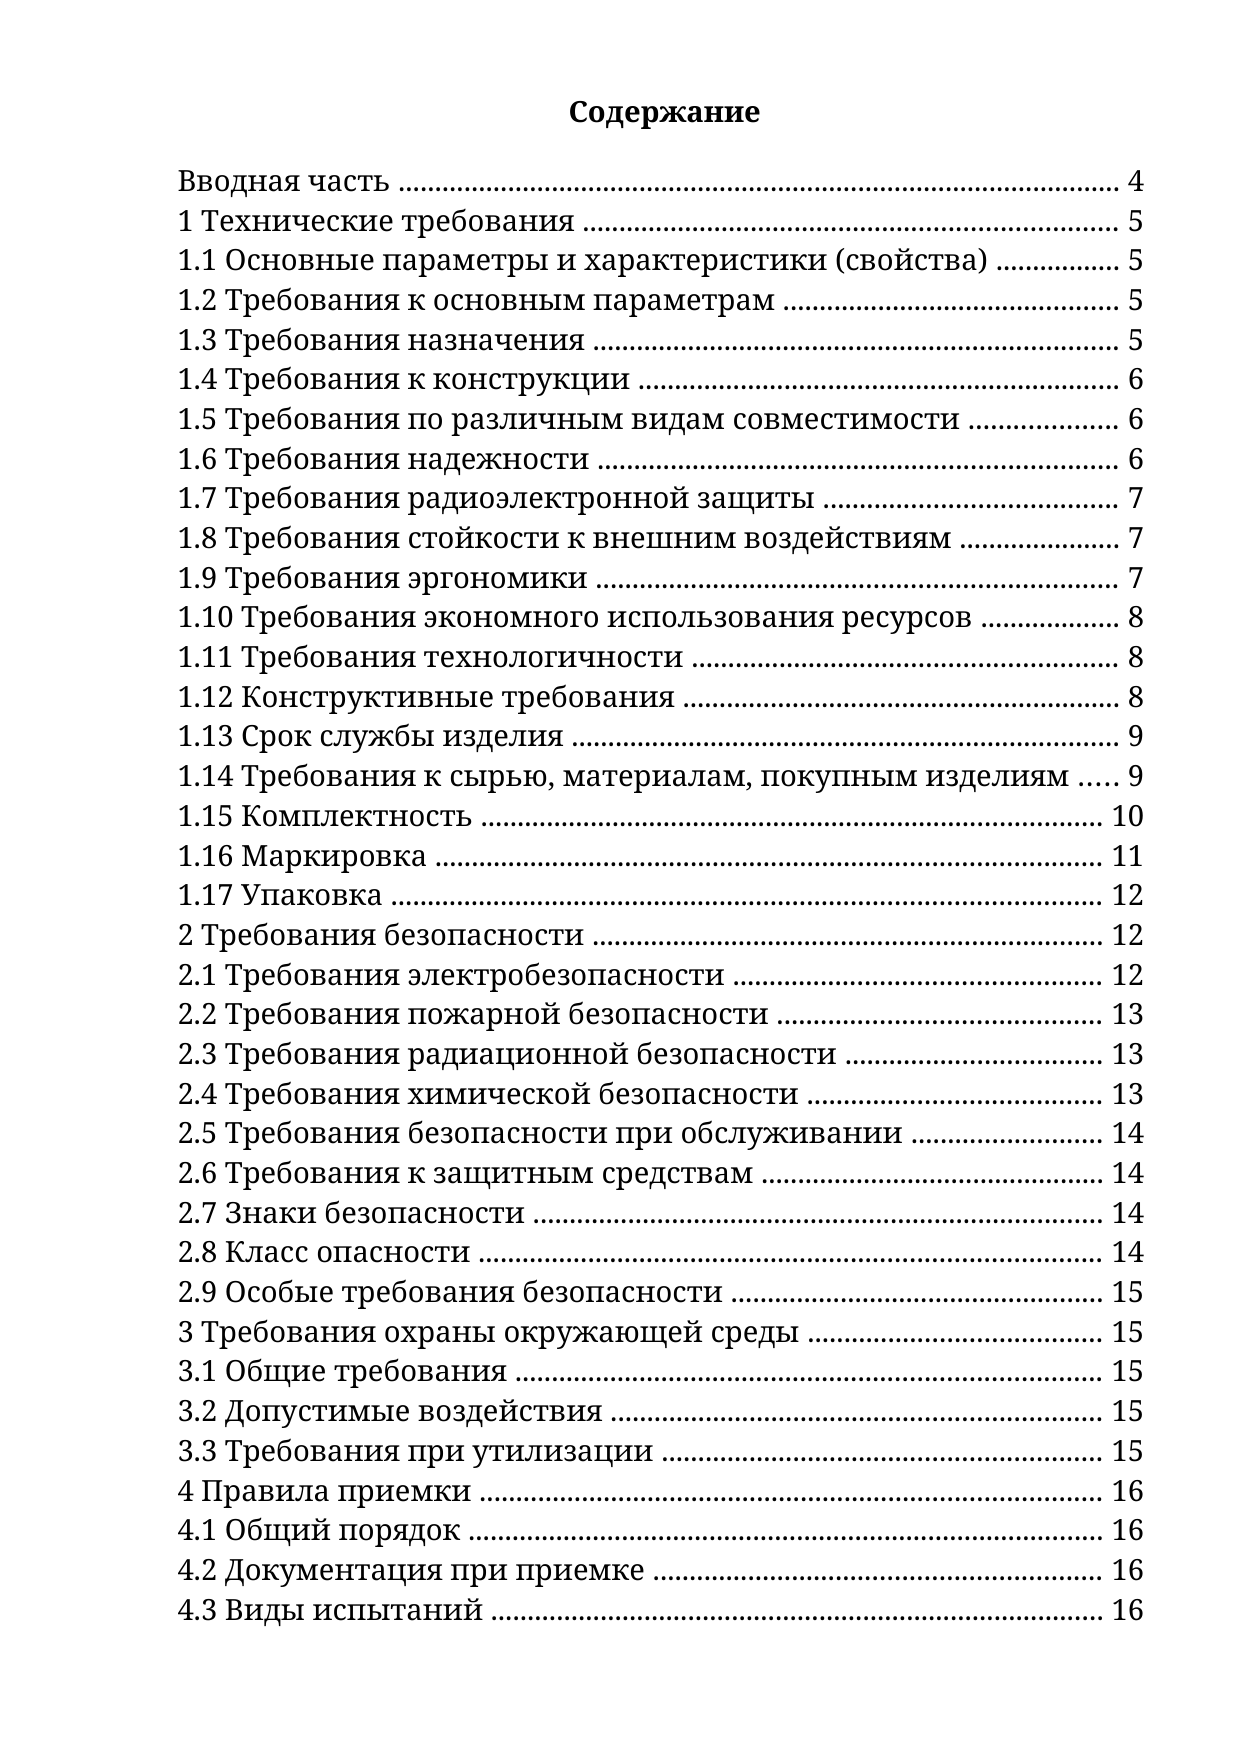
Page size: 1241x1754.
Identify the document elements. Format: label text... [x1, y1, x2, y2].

text 2.2 Требования пожарной безопасности 1 [177, 993, 1152, 1033]
text 1.3 Требования назначения 1 [177, 319, 1152, 358]
text 1.15 Комплектность 1 [177, 795, 1152, 835]
text 4.2 Документация при приемке 1 [177, 1549, 1152, 1589]
text 1.12 Конструктивные требования 1 [177, 676, 1152, 716]
text 1.13 Срок службы изделия 1 [177, 716, 1152, 755]
text Вводная часть 1 [177, 160, 1152, 200]
text 1.2 Требования к основным параметрам 1 [177, 279, 1152, 319]
text 2.4 Требования химической безопасности 1 [177, 1073, 1152, 1113]
text 3.2 Допустимые воздействия 1 [177, 1390, 1152, 1430]
text 3.3 Требования при утилизации 1 [177, 1430, 1152, 1470]
text 1 Технические требования 1 [177, 200, 1152, 239]
text 2.3 Требования радиационной безопасности 1 [177, 1033, 1152, 1073]
text 1.11 Требования технологичности 1 [177, 636, 1152, 676]
text 1.10 Требования экономного использования ресурсов 1 [177, 597, 1152, 636]
text 2.6 Требования к защитным средствам 1 [177, 1152, 1152, 1192]
text 2.5 Требования безопасности при обслуживании 1 [177, 1113, 1152, 1152]
text 4 Правила приемки 1 [177, 1470, 1152, 1509]
text 3.1 Общие требования 1 [177, 1351, 1152, 1390]
title Содержание [177, 91, 1152, 131]
text 2.8 Класс опасности 1 [177, 1232, 1152, 1271]
text 2.7 Знаки безопасности 1 [177, 1192, 1152, 1232]
text 1.16 Маркировка 1 [177, 835, 1152, 874]
text 1.9 Требования эргономики 1 [177, 557, 1152, 597]
text 2 Требования безопасности 1 [177, 914, 1152, 954]
text 1.17 Упаковка 1 [177, 874, 1152, 914]
text 1.7 Требования радиоэлектронной защиты 1 [177, 478, 1152, 517]
text 1.14 Требования к сырью, материалам, покупным изделиям 1 [177, 755, 1152, 795]
text 2.1 Требования электробезопасности 1 [177, 954, 1152, 993]
text 4.1 Общий порядок 1 [177, 1509, 1152, 1549]
text 2.9 Особые требования безопасности 1 [177, 1271, 1152, 1311]
text 1.4 Требования к конструкции 1 [177, 358, 1152, 398]
text 4.3 Виды испытаний 1 [177, 1589, 1152, 1628]
text 3 Требования охраны окружающей среды 1 [177, 1311, 1152, 1351]
text 1.8 Требования стойкости к внешним воздействиям 1 [177, 517, 1152, 557]
text 1.5 Требования по различным видам совместимости 1 [177, 398, 1152, 438]
text 1.1 Основные параметры и характеристики (свойства) 1 [177, 239, 1152, 279]
text 1.6 Требования надежности 1 [177, 438, 1152, 478]
